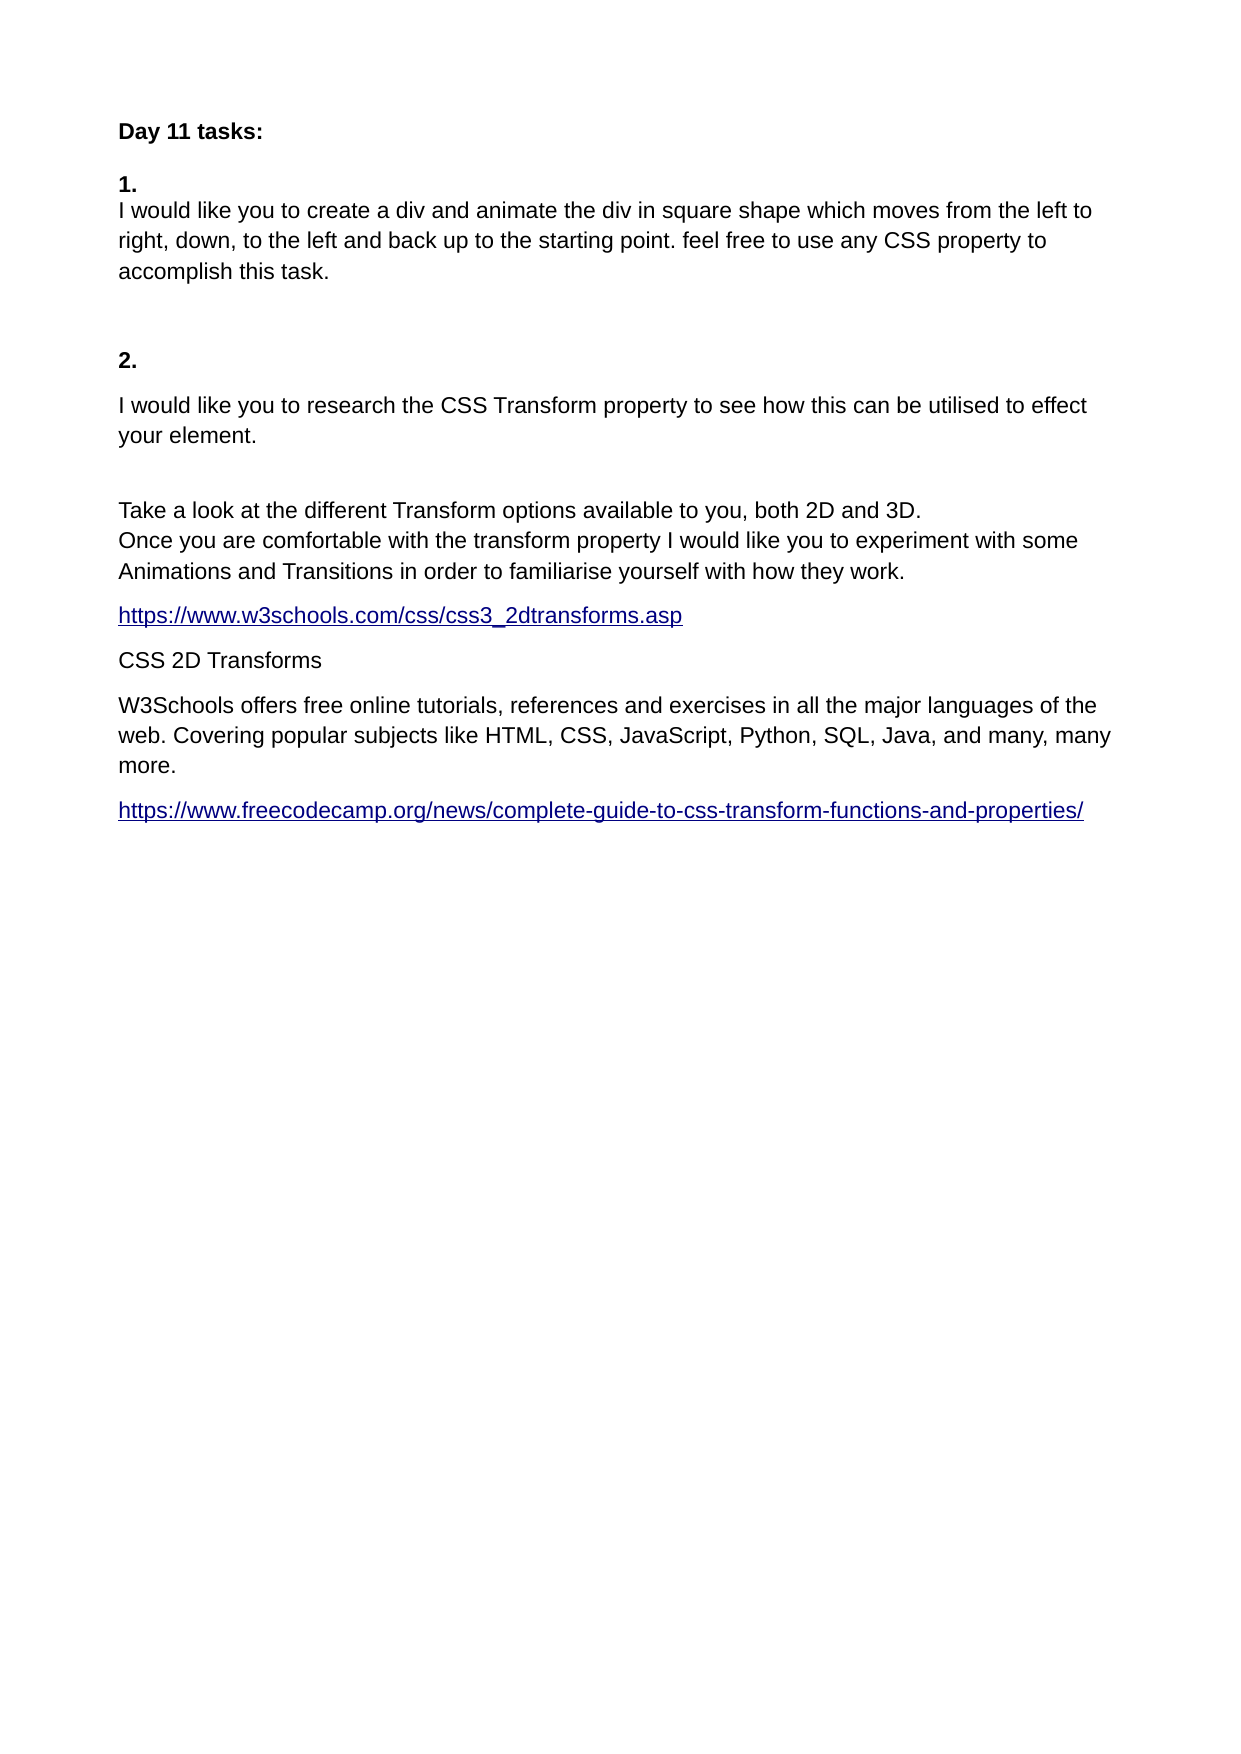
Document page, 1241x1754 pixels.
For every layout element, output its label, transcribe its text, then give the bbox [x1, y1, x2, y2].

text 1. [118, 171, 1122, 197]
text 2. [118, 347, 1122, 373]
text I would like you to create a div and animate the div in square shape which moves from the left to right, down, to the left and back up to the starting point. feel free to use any CSS property to accomplish this task. [118, 197, 1122, 284]
text https://www.freecodecamp.org/news/complete-guide-to-css-transform-functions-and-properties/ [118, 797, 1122, 823]
text https://www.w3schools.com/css/css3_2dtransforms.asp [118, 602, 1122, 629]
text I would like you to research the CSS Transform property to see how this can be utilised to effect your element. [118, 392, 1122, 448]
text Take a look at the different Transform options available to you, both 2D and 3D. Once you are comfortable with the transform property I would like you to experiment with some Animations and Transitions in order to familiarise yourself with how they work. [118, 467, 1122, 584]
text Day 11 tasks: [118, 118, 1122, 144]
text CSS 2D Transforms [118, 647, 1122, 673]
text W3Schools offers free online tutorials, references and exercises in all the major languages of the web. Covering popular subjects like HTML, CSS, JavaScript, Python, SQL, Java, and many, many more. [118, 692, 1122, 779]
